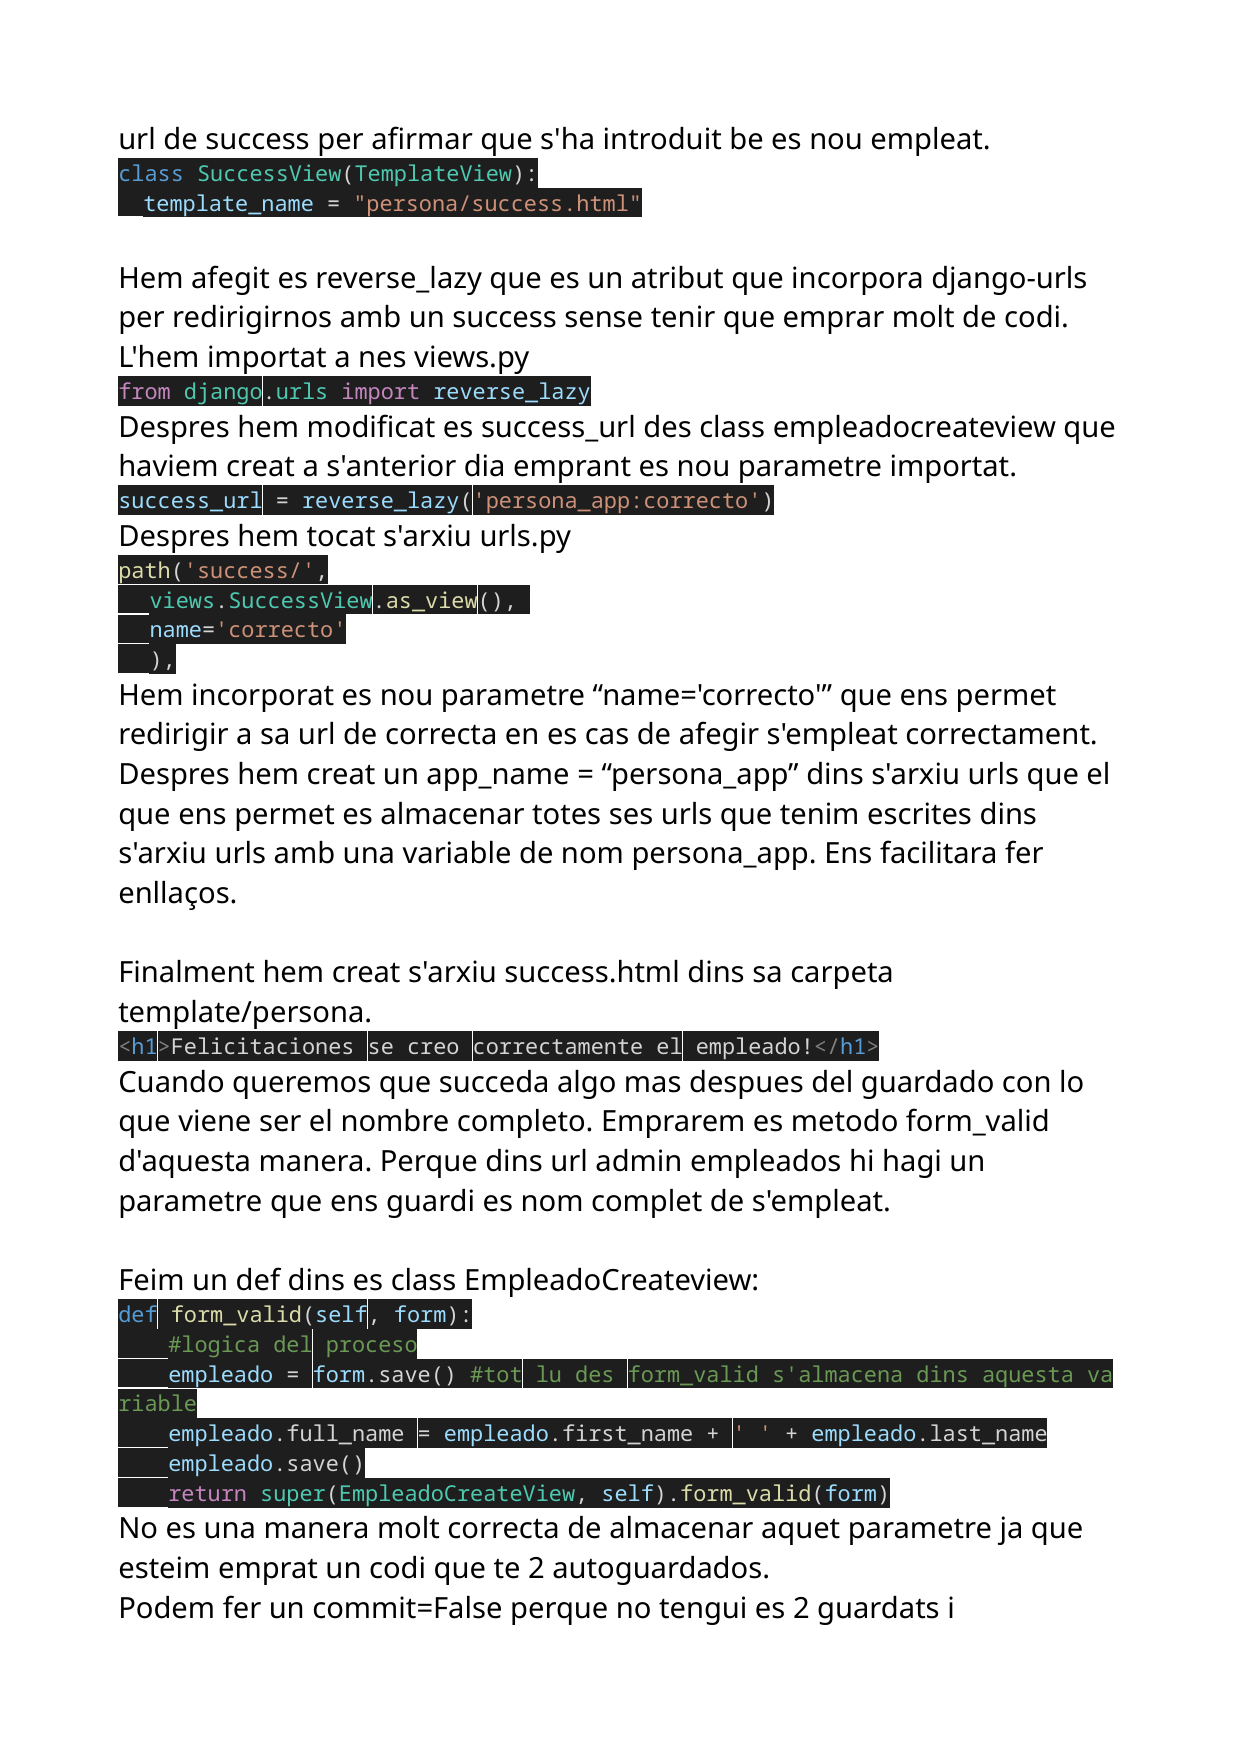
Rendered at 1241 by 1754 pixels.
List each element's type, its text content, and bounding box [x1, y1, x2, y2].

text L'hem importat a nes views.py [118, 336, 1122, 376]
text Cuando queremos que succeda algo mas despues del guardado con lo que viene ser el nombre completo. Emprarem es metodo form_valid d'aquesta manera. Perque dins url admin empleados hi hagi un parametre que ens guardi es nom complet de s'empleat. [118, 1061, 1122, 1220]
text views.SuccessView.as_view(), [118, 584, 1122, 614]
text No es una manera molt correcta de almacenar aquet parametre ja que esteim emprat un codi que te 2 autoguardados. [118, 1508, 1122, 1587]
text Despres hem tocat s'arxiu urls.py [118, 515, 1122, 555]
text Despres hem modificat es success_url des class empleadocreateview que haviem creat a s'anterior dia emprant es nou parametre importat. [118, 406, 1122, 485]
text Finalment hem creat s'arxiu success.html dins sa carpeta template/persona. [118, 952, 1122, 1031]
text Podem fer un commit=False perque no tengui es 2 guardats i [118, 1587, 1122, 1627]
text #logica del proceso [118, 1329, 1122, 1359]
text Hem afegit es reverse_lazy que es un atribut que incorpora django-urls per redirigirnos amb un success sense tenir que emprar molt de codi. [118, 257, 1122, 336]
text Hem incorporat es nou parametre “name='correcto'” que ens permet redirigir a sa url de correcta en es cas de afegir s'empleat correctament. [118, 674, 1122, 753]
text Feim un def dins es class EmpleadoCreateview: [118, 1259, 1122, 1299]
text ), [118, 644, 1122, 674]
text name='correcto' [118, 614, 1122, 644]
text path('success/', [118, 555, 1122, 584]
text success_url = reverse_lazy('persona_app:correcto') [118, 485, 1122, 515]
text url de success per afirmar que s'ha introduit be es nou empleat. [118, 118, 1122, 158]
text empleado.full_name = empleado.first_name + ' ' + empleado.last_name [118, 1418, 1122, 1448]
text Despres hem creat un app_name = “persona_app” dins s'arxiu urls que el que ens permet es almacenar totes ses urls que tenim escrites dins s'arxiu urls amb una variable de nom persona_app. Ens facilitara fer enllaços. [118, 753, 1122, 912]
text return super(EmpleadoCreateView, self).form_valid(form) [118, 1478, 1122, 1508]
text template_name = "persona/success.html" [118, 188, 1122, 217]
text from django.urls import reverse_lazy [118, 376, 1122, 406]
text empleado.save() [118, 1448, 1122, 1478]
text def form_valid(self, form): [118, 1299, 1122, 1329]
text class SuccessView(TemplateView): [118, 158, 1122, 188]
text <h1>Felicitaciones se creo correctamente el empleado!</h1> [118, 1031, 1122, 1061]
text empleado = form.save() #tot lu des form_valid s'almacena dins aquesta variable [118, 1359, 1122, 1418]
